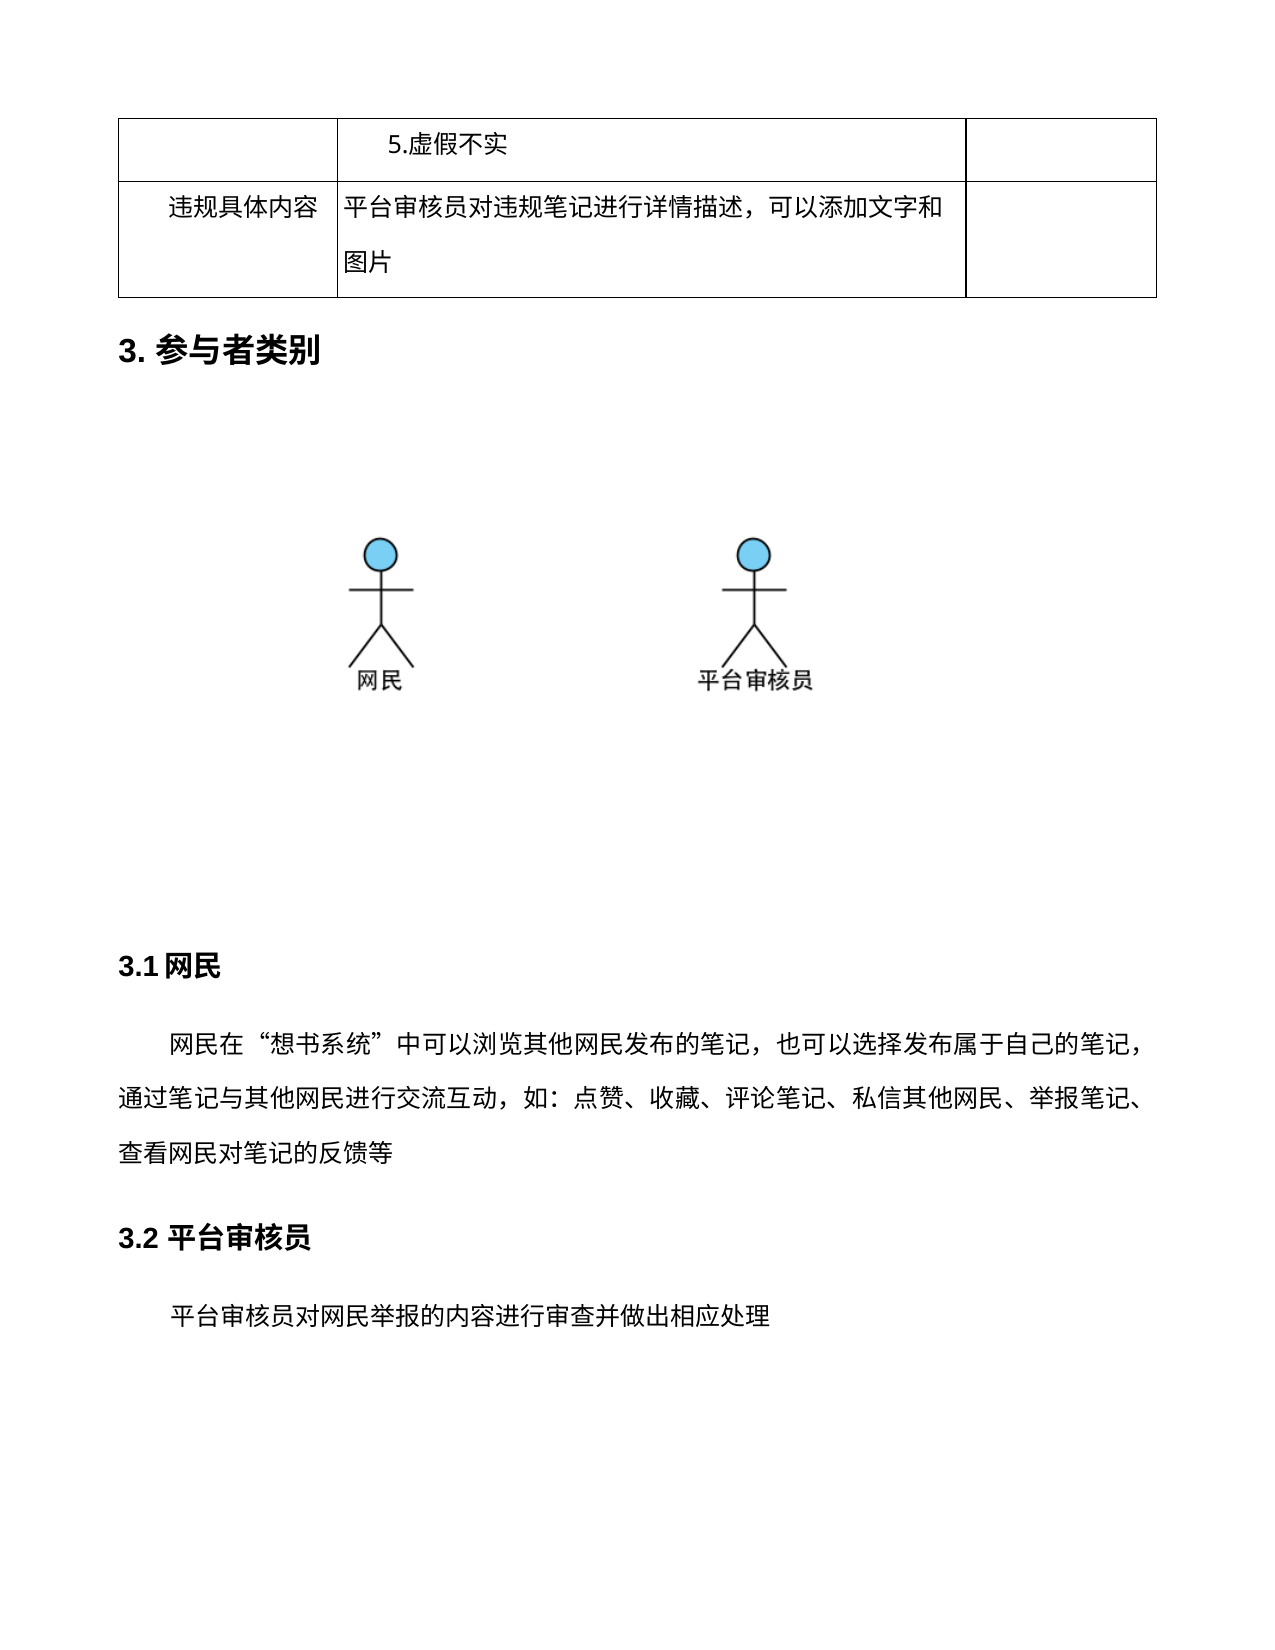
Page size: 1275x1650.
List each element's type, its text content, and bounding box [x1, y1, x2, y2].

table_cell 5.虚假不实 [338, 119, 965, 181]
subtitle 3. 参与者类别 [118, 323, 1157, 372]
table_cell 违规具体内容 [119, 182, 337, 297]
table_cell 平台审核员对违规笔记进行详情描述，可以添加文字和图片 [338, 182, 965, 297]
table_cell [119, 119, 337, 181]
picture [283, 388, 941, 848]
text 网民在“想书系统”中可以浏览其他网民发布的笔记，也可以选择发布属于自己的笔记，通过笔记与其他网民进行交流互动，如：点赞、收藏、评论笔记、私信其他网民、举报笔记、查看网民对笔记的反馈等 [118, 1024, 1157, 1169]
subtitle 3.2 平台审核员 [118, 1214, 1157, 1257]
table_cell [967, 182, 1156, 297]
table_cell [967, 119, 1156, 181]
subtitle 3.1网民 [118, 942, 1157, 985]
text 平台审核员对网民举报的内容进行审查并做出相应处理 [118, 1296, 1157, 1332]
